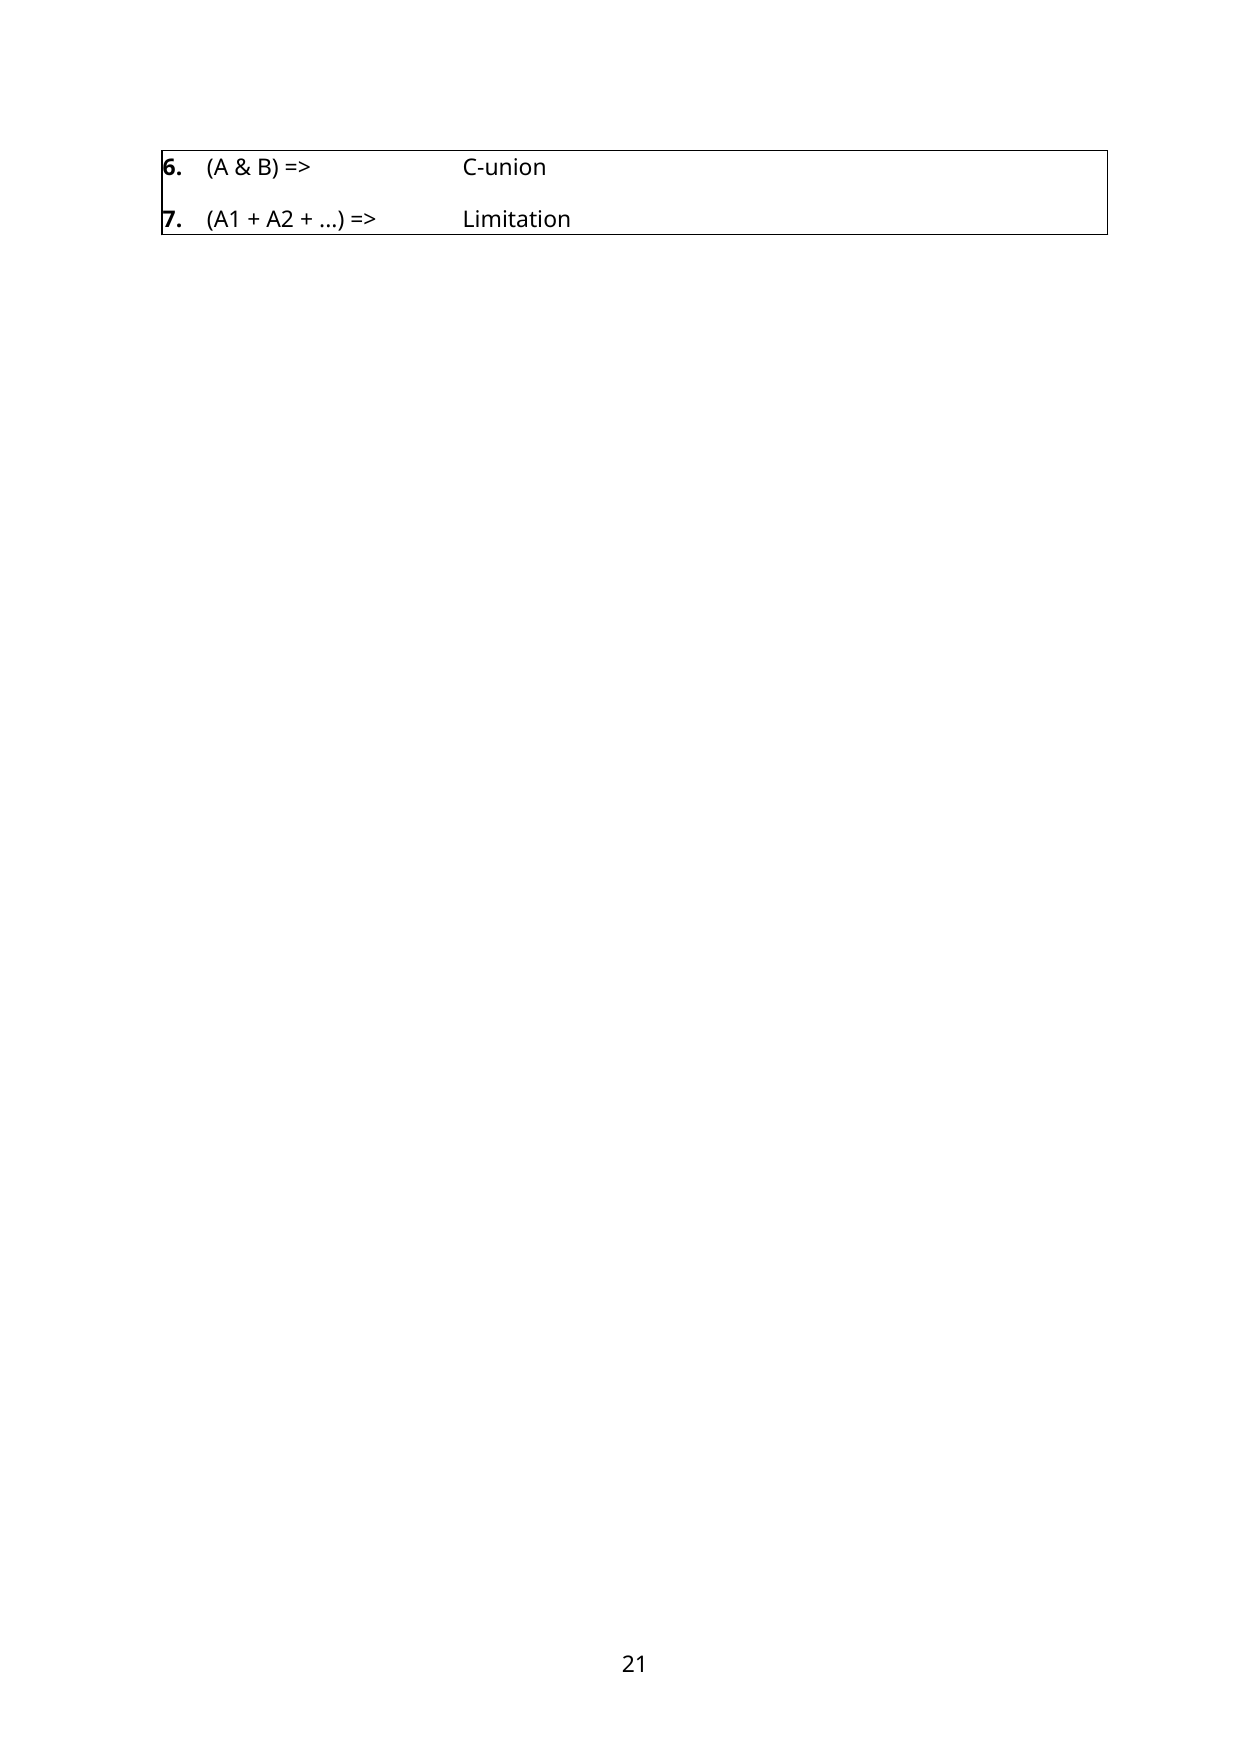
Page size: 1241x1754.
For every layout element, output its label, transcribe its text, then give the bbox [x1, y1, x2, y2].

list (A1 + A2 + ...) => Limitation [163, 202, 1107, 234]
list (A & B) => C-union [163, 151, 1107, 182]
